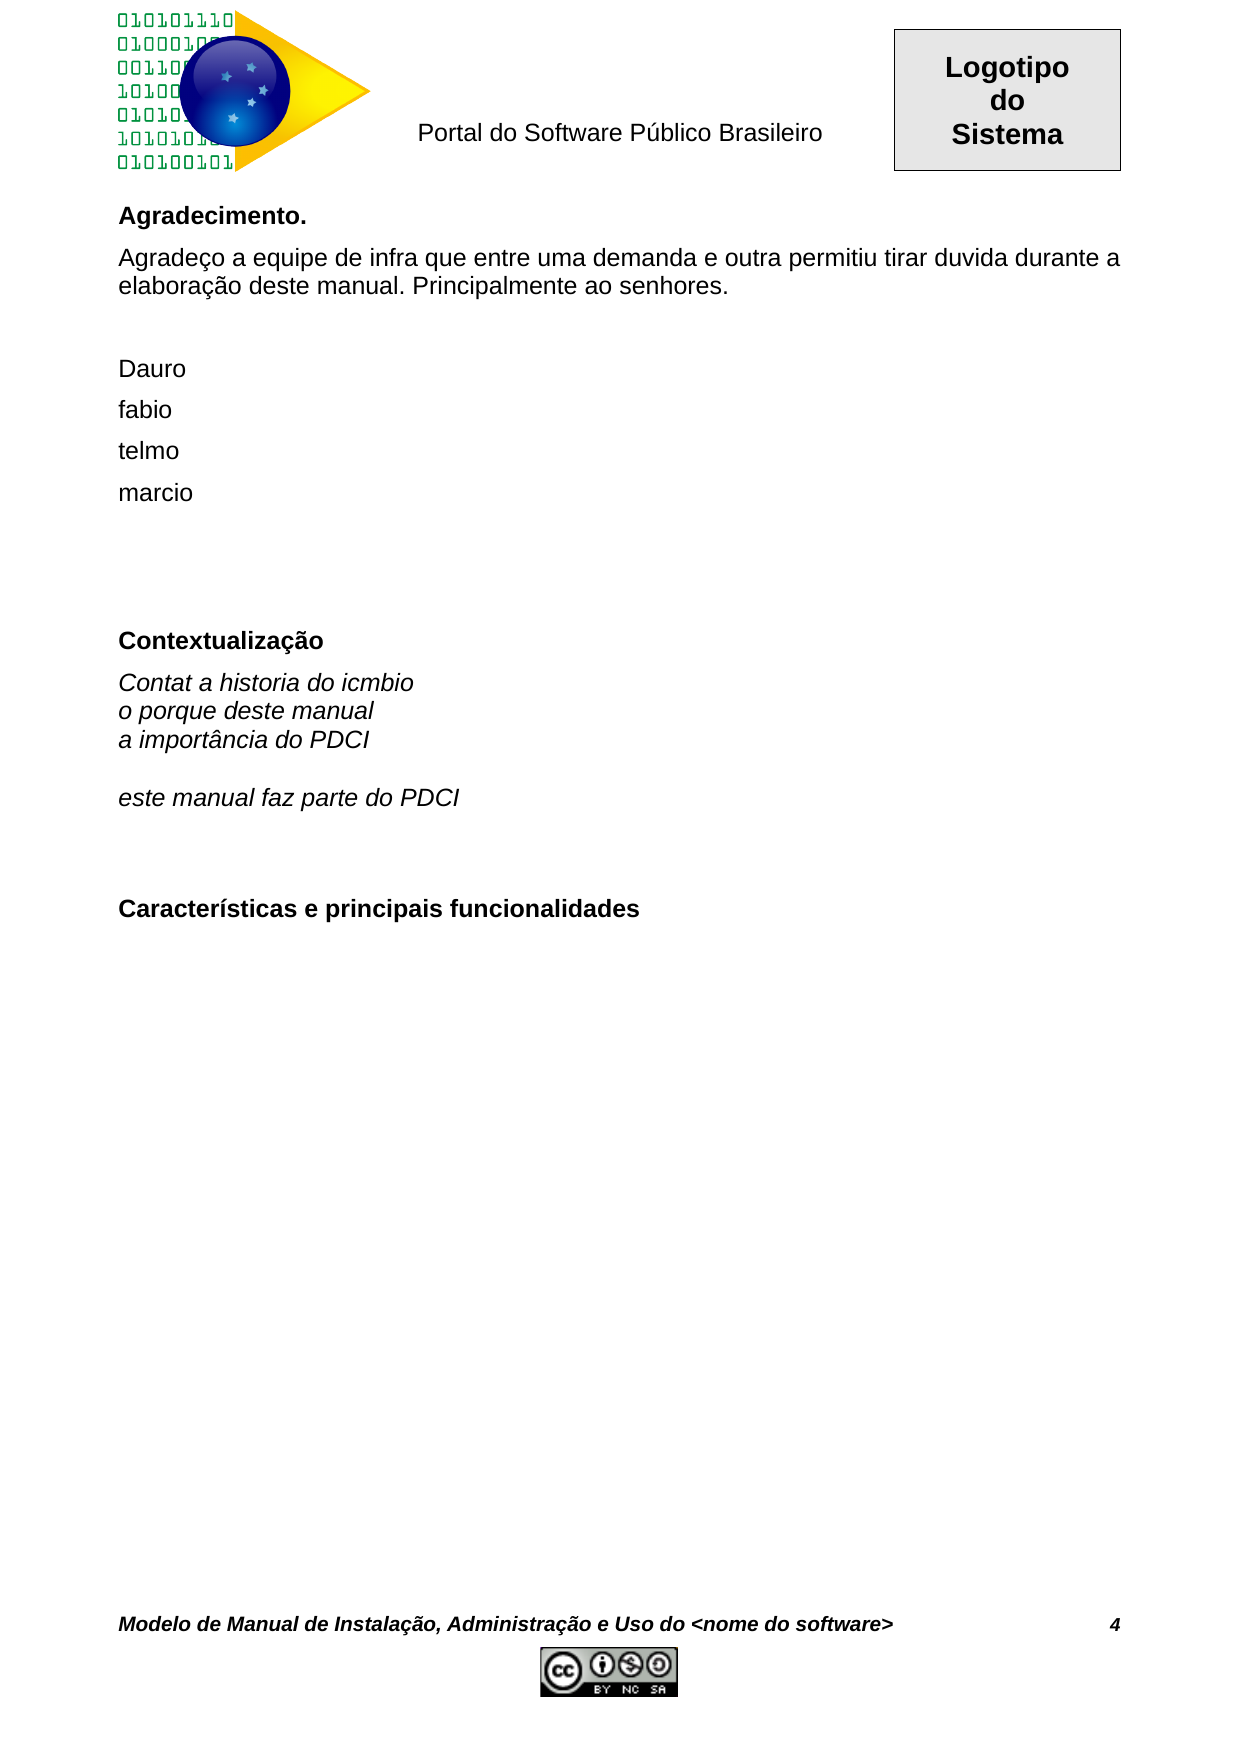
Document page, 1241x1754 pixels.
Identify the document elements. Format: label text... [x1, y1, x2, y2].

text marcio [118, 478, 1122, 506]
subtitle Agradecimento. [118, 201, 1122, 230]
picture [540, 1647, 678, 1697]
text Agradeço a equipe de infra que entre uma demanda e outra permitiu tirar duvida durante a elaboração deste manual. Principalmente ao senhores. [118, 243, 1122, 300]
text telmo [118, 436, 1122, 465]
subtitle Características e principais funcionalidades [118, 894, 1122, 923]
text fabio [118, 395, 1122, 424]
text Dauro [118, 354, 1122, 383]
picture [118, 10, 371, 172]
text este manual faz parte do PDCI [118, 783, 1122, 811]
text Contat a historia do icmbio [118, 668, 1122, 696]
text o porque deste manual [118, 696, 1122, 725]
text a importância do PDCI [118, 725, 1122, 754]
subtitle Contextualização [118, 626, 1122, 655]
